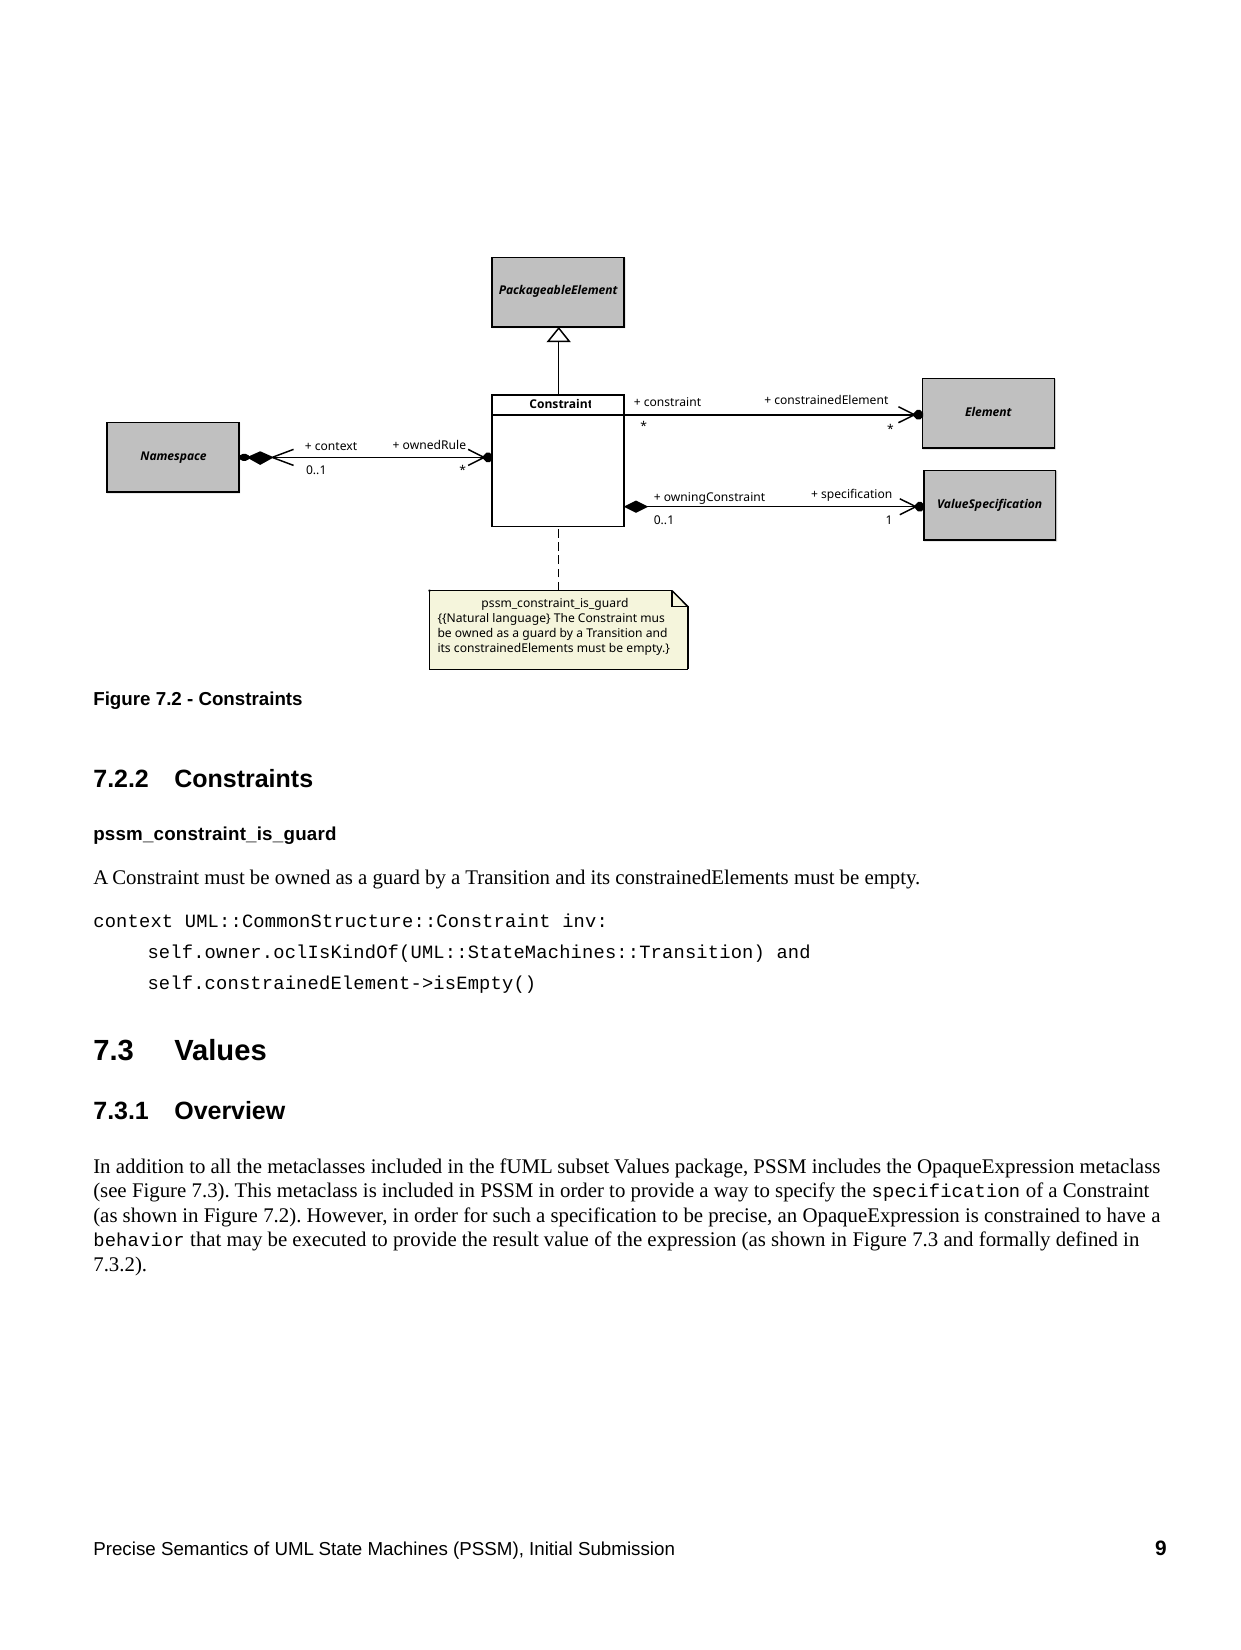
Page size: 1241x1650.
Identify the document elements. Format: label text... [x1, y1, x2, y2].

subtitle pssm_constraint_is_guard [93, 822, 1164, 844]
text In addition to all the metaclasses included in the fUML subset Values package, PSSM includes the OpaqueExpression metaclass (see Figure 7.3). This metaclass is included in PSSM in order to provide a way to specify the specification of a Constraint (as shown in Figure 7.2). However, in order for such a specification to be precise, an OpaqueExpression is constrained to have a behavior that may be executed to provide the result value of the expression (as shown in Figure 7.3 and formally defined in 7.3.2). [93, 1154, 1164, 1276]
text Figure 7.2 - Constraints [93, 243, 1164, 709]
text A Constraint must be owned as a guard by a Transition and its constrainedElements must be empty. [93, 865, 1164, 889]
text self.owner.oclIsKindOf(UML::StateMachines::Transition) and [93, 941, 1164, 964]
text context UML::CommonStructure::Constraint inv: [93, 910, 1164, 933]
subtitle Values [93, 1031, 1164, 1066]
subtitle Overview [93, 1095, 1164, 1124]
text self.constrainedElement->isEmpty() [93, 972, 1164, 995]
subtitle Constraints [93, 764, 1164, 793]
